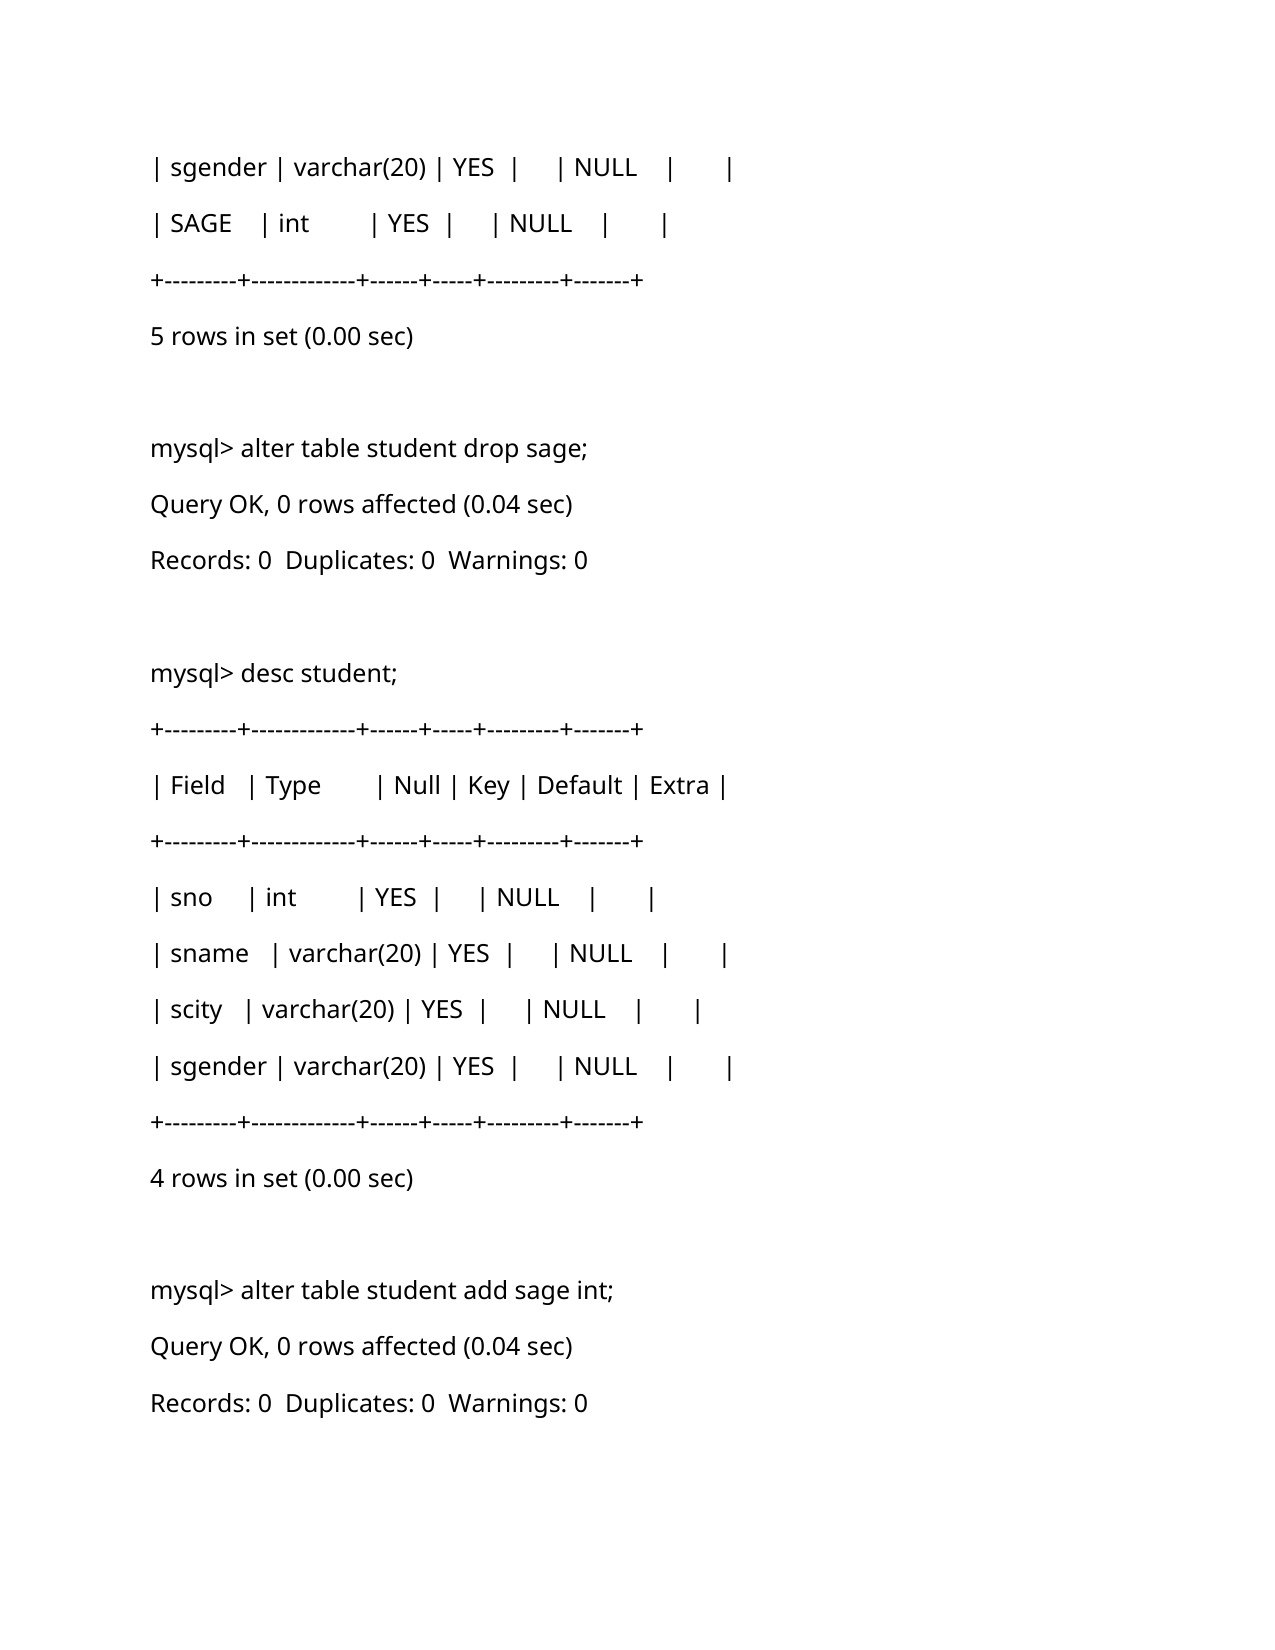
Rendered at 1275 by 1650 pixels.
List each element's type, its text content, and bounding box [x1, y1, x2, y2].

text mysql> alter table student drop sage; [150, 431, 1125, 465]
text | scity | varchar(20) | YES | | NULL | | [150, 992, 1125, 1026]
text 5 rows in set (0.00 sec) [150, 318, 1125, 352]
text mysql> alter table student add sage int; [150, 1273, 1125, 1307]
text | SAGE | int | YES | | NULL | | [150, 206, 1125, 240]
text Records: 0 Duplicates: 0 Warnings: 0 [150, 543, 1125, 577]
text +---------+-------------+------+-----+---------+-------+ [150, 262, 1125, 296]
text Query OK, 0 rows affected (0.04 sec) [150, 487, 1125, 521]
text Records: 0 Duplicates: 0 Warnings: 0 [150, 1385, 1125, 1419]
text | sgender | varchar(20) | YES | | NULL | | [150, 150, 1125, 184]
text +---------+-------------+------+-----+---------+-------+ [150, 824, 1125, 858]
text +---------+-------------+------+-----+---------+-------+ [150, 1104, 1125, 1138]
text +---------+-------------+------+-----+---------+-------+ [150, 711, 1125, 746]
text mysql> desc student; [150, 655, 1125, 689]
text | sno | int | YES | | NULL | | [150, 880, 1125, 914]
text Query OK, 0 rows affected (0.04 sec) [150, 1329, 1125, 1363]
text | sname | varchar(20) | YES | | NULL | | [150, 936, 1125, 970]
text 4 rows in set (0.00 sec) [150, 1161, 1125, 1195]
text | sgender | varchar(20) | YES | | NULL | | [150, 1048, 1125, 1082]
text | Field | Type | Null | Key | Default | Extra | [150, 768, 1125, 802]
